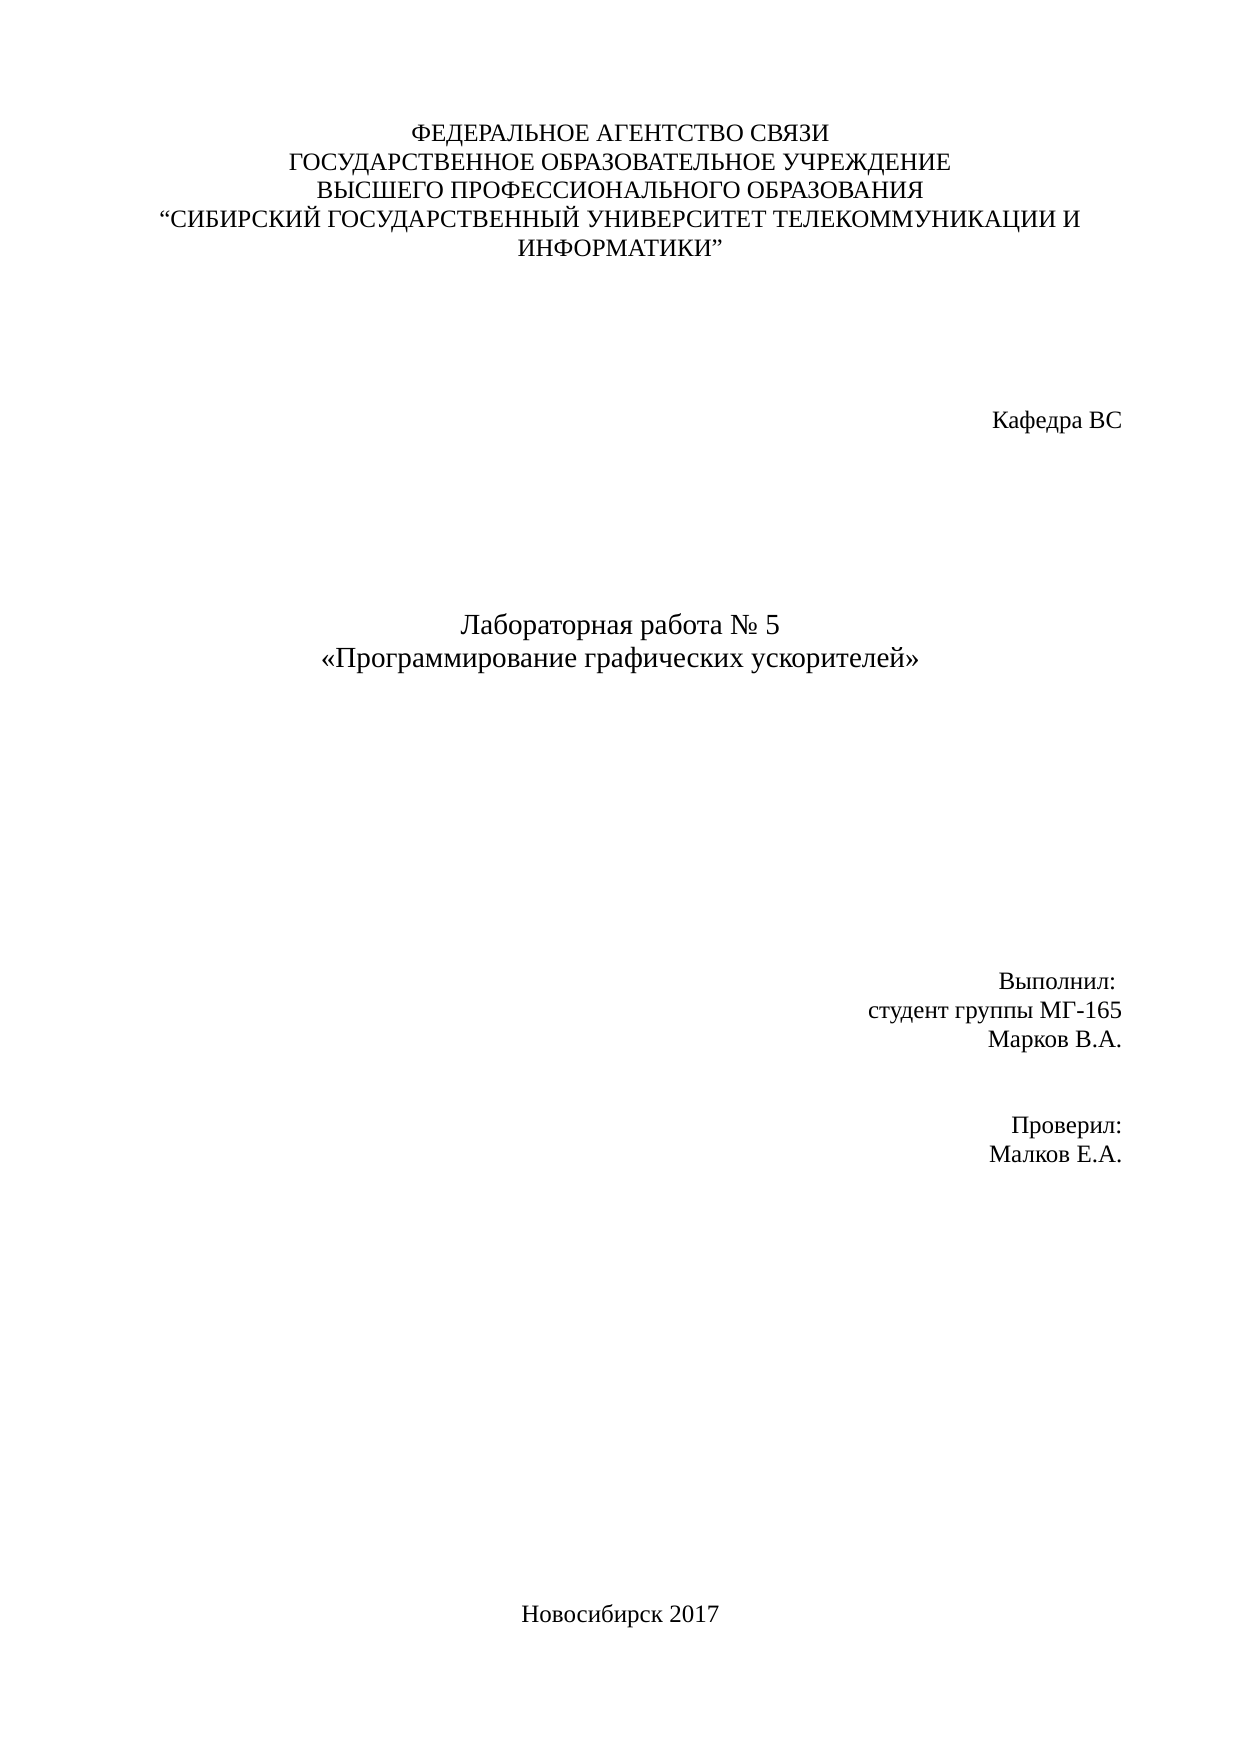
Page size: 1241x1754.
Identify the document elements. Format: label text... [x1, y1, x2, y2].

text студент группы МГ-165 [118, 995, 1122, 1024]
text Новосибирск 2017 [118, 1599, 1122, 1627]
text Марков В.А. [118, 1024, 1122, 1052]
text “СИБИРСКИЙ ГОСУДАРСТВЕННЫЙ УНИВЕРСИТЕТ ТЕЛЕКОММУНИКАЦИИ И ИНФОРМАТИКИ” [118, 204, 1122, 262]
text Лабораторная работа № 5 [118, 607, 1122, 640]
text Кафедра ВС [118, 406, 1122, 434]
text ГОСУДАРСТВЕННОЕ ОБРАЗОВАТЕЛЬНОЕ УЧРЕЖДЕНИЕ [118, 147, 1122, 176]
text ФЕДЕРАЛЬНОЕ АГЕНТСТВО СВЯЗИ [118, 118, 1122, 147]
text Проверил: [118, 1110, 1122, 1139]
text ВЫСШЕГО ПРОФЕССИОНАЛЬНОГО ОБРАЗОВАНИЯ [118, 176, 1122, 204]
text «Программирование графических ускорителей» [118, 640, 1122, 674]
text Выполнил: [118, 966, 1122, 995]
text Малков Е.А. [118, 1139, 1122, 1167]
